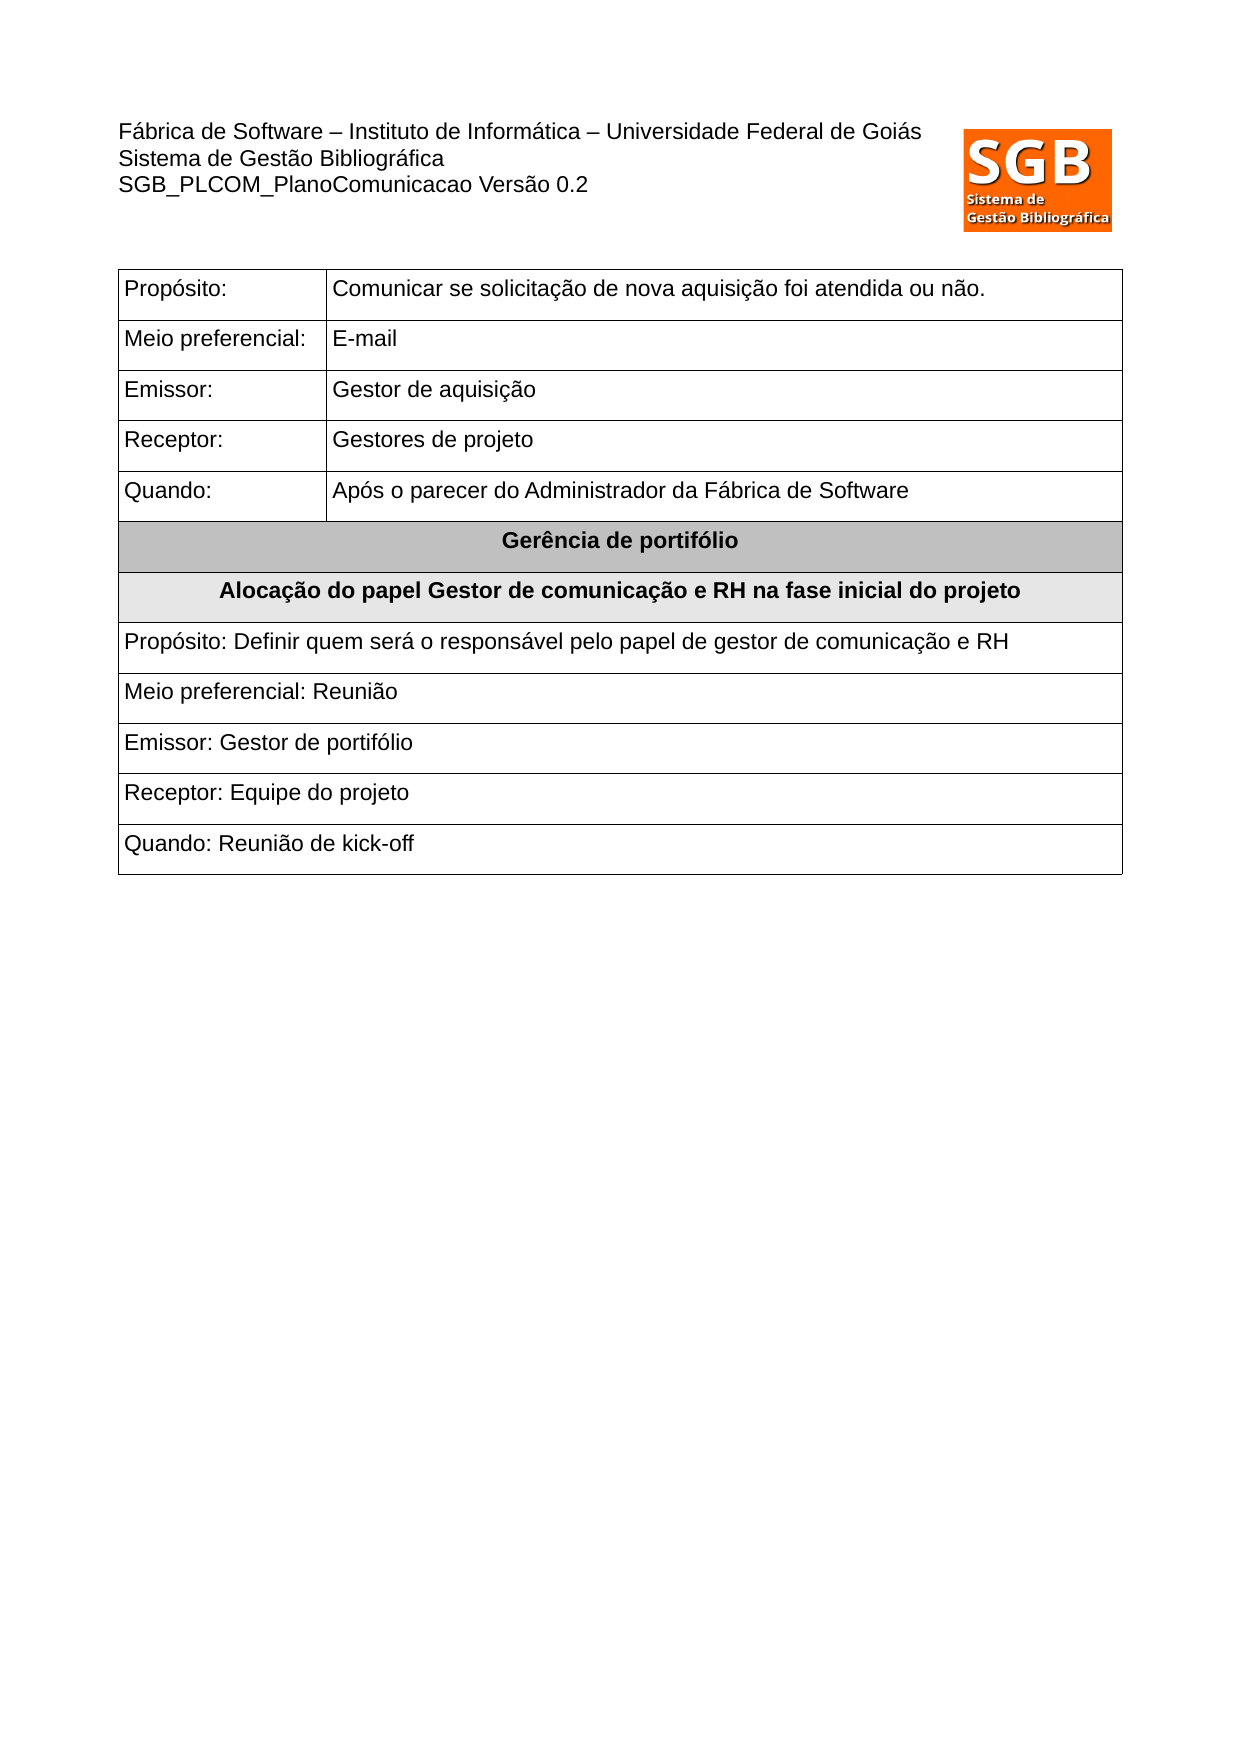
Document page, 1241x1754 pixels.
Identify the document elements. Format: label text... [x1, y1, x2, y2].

table_cell Meio preferencial: [119, 321, 326, 370]
table_cell E-mail [327, 321, 1122, 370]
table_cell Comunicar se solicitação de nova aquisição foi atendida ou não. [327, 270, 1122, 319]
table_cell Receptor: Equipe do projeto [119, 774, 1122, 824]
table_cell Gestores de projeto [327, 421, 1122, 471]
table_cell Após o parecer do Administrador da Fábrica de Software [327, 472, 1122, 521]
table_cell Receptor: [119, 421, 326, 471]
table_cell Quando: [119, 472, 326, 521]
table_cell Propósito: Definir quem será o responsável pelo papel de gestor de comunicação e RH [119, 623, 1122, 672]
table_cell Emissor: [119, 371, 326, 420]
table_cell Gerência de portifólio [119, 522, 1122, 572]
table_cell Alocação do papel Gestor de comunicação e RH na fase inicial do projeto [119, 573, 1122, 622]
table_cell Gestor de aquisição [327, 371, 1122, 420]
table_cell Propósito: [119, 270, 326, 319]
table_cell Quando: Reunião de kick-off [119, 825, 1122, 874]
table_cell Meio preferencial: Reunião [119, 674, 1122, 723]
table_cell Emissor: Gestor de portifólio [119, 724, 1122, 773]
picture [963, 129, 1112, 232]
